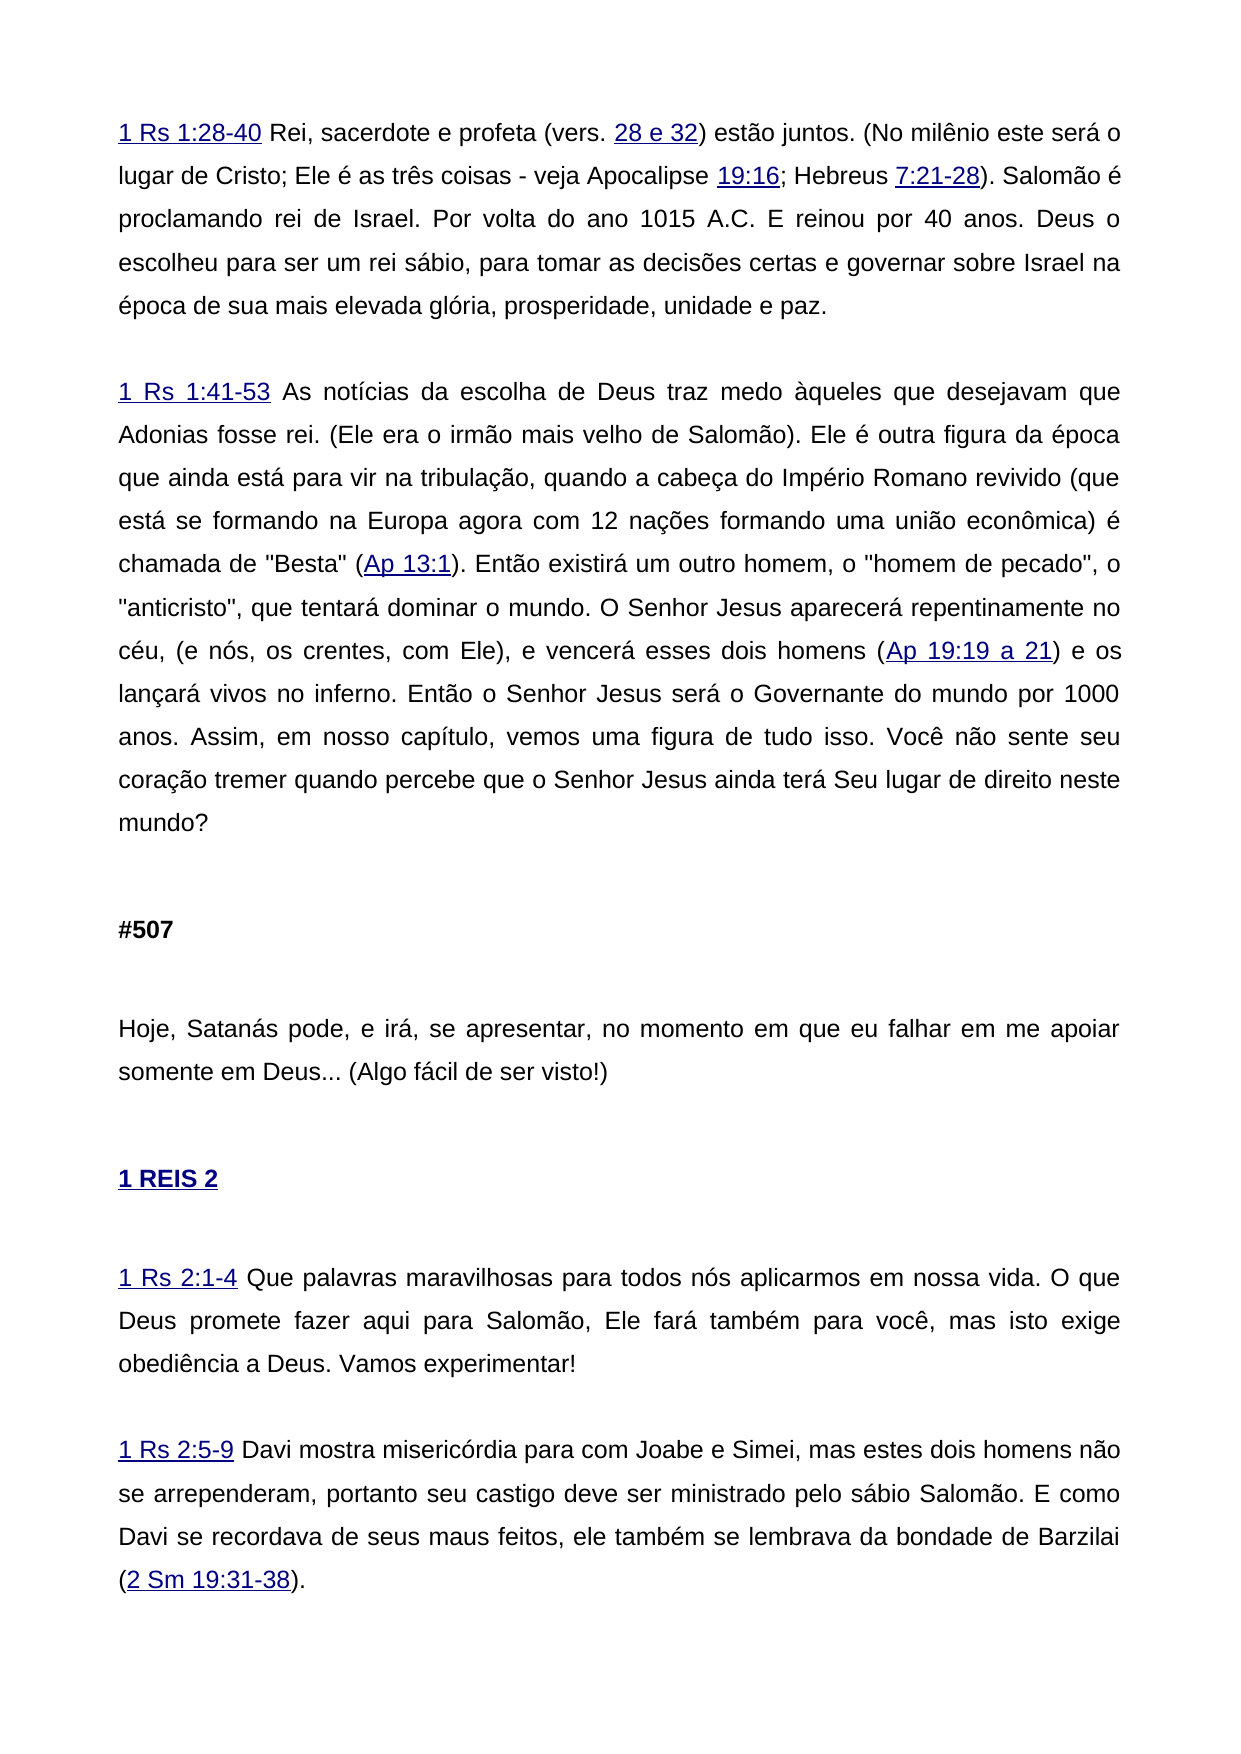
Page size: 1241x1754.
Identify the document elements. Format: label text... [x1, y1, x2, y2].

text 1 Rs 2:5-9 Davi mostra misericórdia para com Joabe e Simei, mas estes dois homens não se arrependeram, portanto seu castigo deve ser ministrado pelo sábio Salomão. E como Davi se recordava de seus maus feitos, ele também se lembrava da bondade de Barzilai (2 Sm 19:31-38). [118, 1435, 1122, 1593]
text 1 Rs 1:28-40 Rei, sacerdote e profeta (vers. 28 e 32) estão juntos. (No milênio este será o lugar de Cristo; Ele é as três coisas - veja Apocalipse 19:16; Hebreus 7:21-28). Salomão é proclamando rei de Israel. Por volta do ano 1015 A.C. E reinou por 40 anos. Deus o escolheu para ser um rei sábio, para tomar as decisões certas e governar sobre Israel na época de sua mais elevada glória, prosperidade, unidade e paz. [118, 118, 1122, 319]
subtitle #507 [118, 915, 1122, 944]
text 1 Rs 2:1-4 Que palavras maravilhosas para todos nós aplicarmos em nossa vida. O que Deus promete fazer aqui para Salomão, Ele fará também para você, mas isto exige obediência a Deus. Vamos experimentar! [118, 1263, 1122, 1378]
subtitle 1 REIS 2 [118, 1164, 1122, 1193]
text 1 Rs 1:41-53 As notícias da escolha de Deus traz medo àqueles que desejavam que Adonias fosse rei. (Ele era o irmão mais velho de Salomão). Ele é outra figura da época que ainda está para vir na tribulação, quando a cabeça do Império Romano revivido (que está se formando na Europa agora com 12 nações formando uma união econômica) é chamada de "Besta" (Ap 13:1). Então existirá um outro homem, o "homem de pecado", o "anticristo", que tentará dominar o mundo. O Senhor Jesus aparecerá repentinamente no céu, (e nós, os crentes, com Ele), e vencerá esses dois homens (Ap 19:19 a 21) e os lançará vivos no inferno. Então o Senhor Jesus será o Governante do mundo por 1000 anos. Assim, em nosso capítulo, vemos uma figura de tudo isso. Você não sente seu coração tremer quando percebe que o Senhor Jesus ainda terá Seu lugar de direito neste mundo? [118, 377, 1122, 837]
text Hoje, Satanás pode, e irá, se apresentar, no momento em que eu falhar em me apoiar somente em Deus... (Algo fácil de ser visto!) [118, 1014, 1122, 1086]
